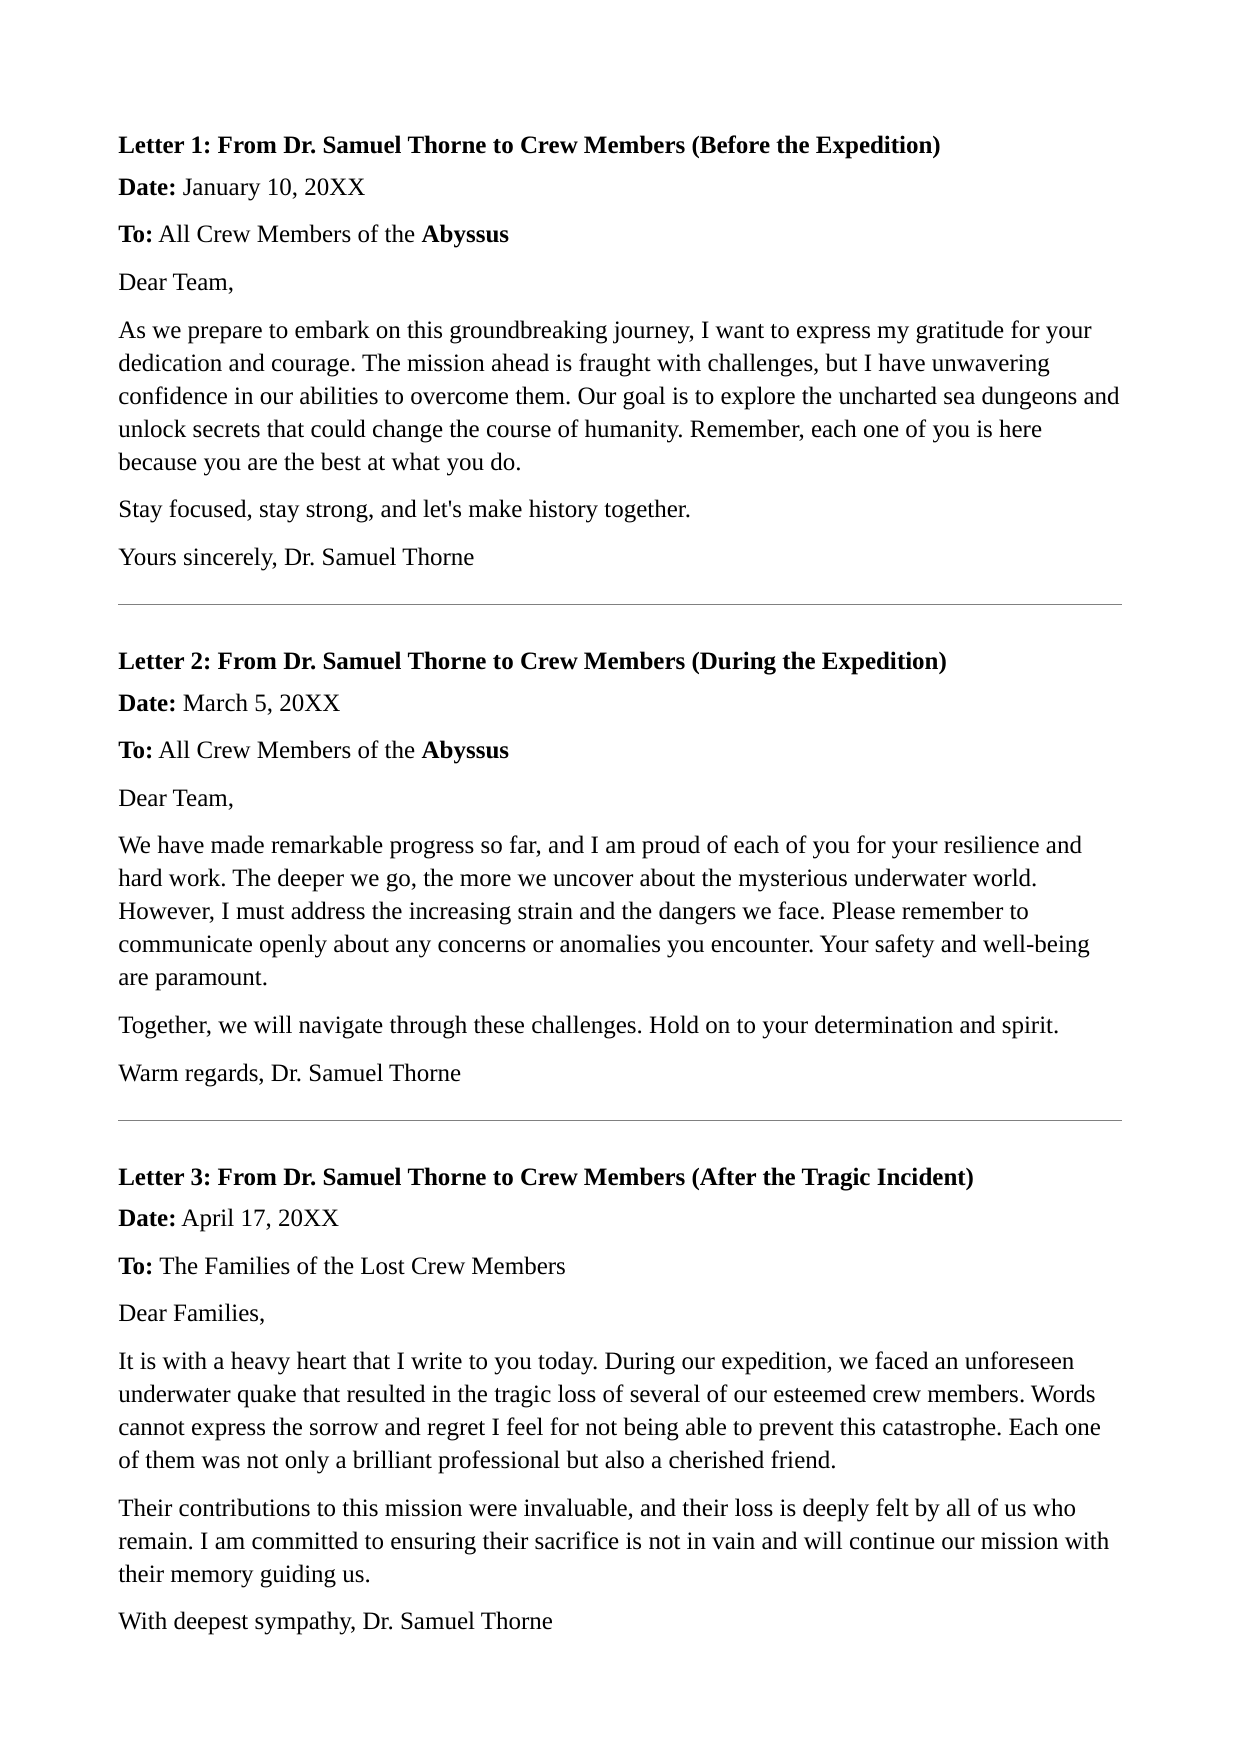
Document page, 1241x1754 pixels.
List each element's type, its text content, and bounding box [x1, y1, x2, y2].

text Dear Families, [118, 1298, 1122, 1327]
text Their contributions to this mission were invaluable, and their loss is deeply felt by all of us who remain. I am committed to ensuring their sacrifice is not in vain and will continue our mission with their memory guiding us. [118, 1493, 1122, 1588]
text It is with a heavy heart that I write to you today. During our expedition, we faced an unforeseen underwater quake that resulted in the tragic loss of several of our esteemed crew members. Words cannot express the sorrow and regret I feel for not being able to prevent this catastrophe. Each one of them was not only a brilliant professional but also a cherished friend. [118, 1346, 1122, 1474]
text To: The Families of the Lost Crew Members [118, 1251, 1122, 1280]
text Date: January 10, 20XX [118, 172, 1122, 201]
text Yours sincerely, Dr. Samuel Thorne [118, 542, 1122, 571]
text We have made remarkable progress so far, and I am proud of each of you for your resilience and hard work. The deeper we go, the more we uncover about the mysterious underwater world. However, I must address the increasing strain and the dangers we face. Please remember to communicate openly about any concerns or anomalies you encounter. Your safety and well-being are paramount. [118, 830, 1122, 991]
text Date: March 5, 20XX [118, 688, 1122, 716]
text With deepest sympathy, Dr. Samuel Thorne [118, 1606, 1122, 1635]
subtitle Letter 2: From Dr. Samuel Thorne to Crew Members (During the Expedition) [118, 646, 1122, 675]
text Together, we will navigate through these challenges. Hold on to your determination and spirit. [118, 1010, 1122, 1039]
subtitle Letter 1: From Dr. Samuel Thorne to Crew Members (Before the Expedition) [118, 131, 1122, 159]
text As we prepare to embark on this groundbreaking journey, I want to express my gratitude for your dedication and courage. The mission ahead is fraught with challenges, but I have unwavering confidence in our abilities to overcome them. Our goal is to explore the uncharted sea dungeons and unlock secrets that could change the course of humanity. Remember, each one of you is here because you are the best at what you do. [118, 315, 1122, 476]
text Warm regards, Dr. Samuel Thorne [118, 1058, 1122, 1086]
text To: All Crew Members of the Abyssus [118, 735, 1122, 764]
text Stay focused, stay strong, and let's make history together. [118, 494, 1122, 523]
text Dear Team, [118, 783, 1122, 812]
text Dear Team, [118, 267, 1122, 296]
text Date: April 17, 20XX [118, 1203, 1122, 1232]
text To: All Crew Members of the Abyssus [118, 219, 1122, 248]
subtitle Letter 3: From Dr. Samuel Thorne to Crew Members (After the Tragic Incident) [118, 1162, 1122, 1191]
